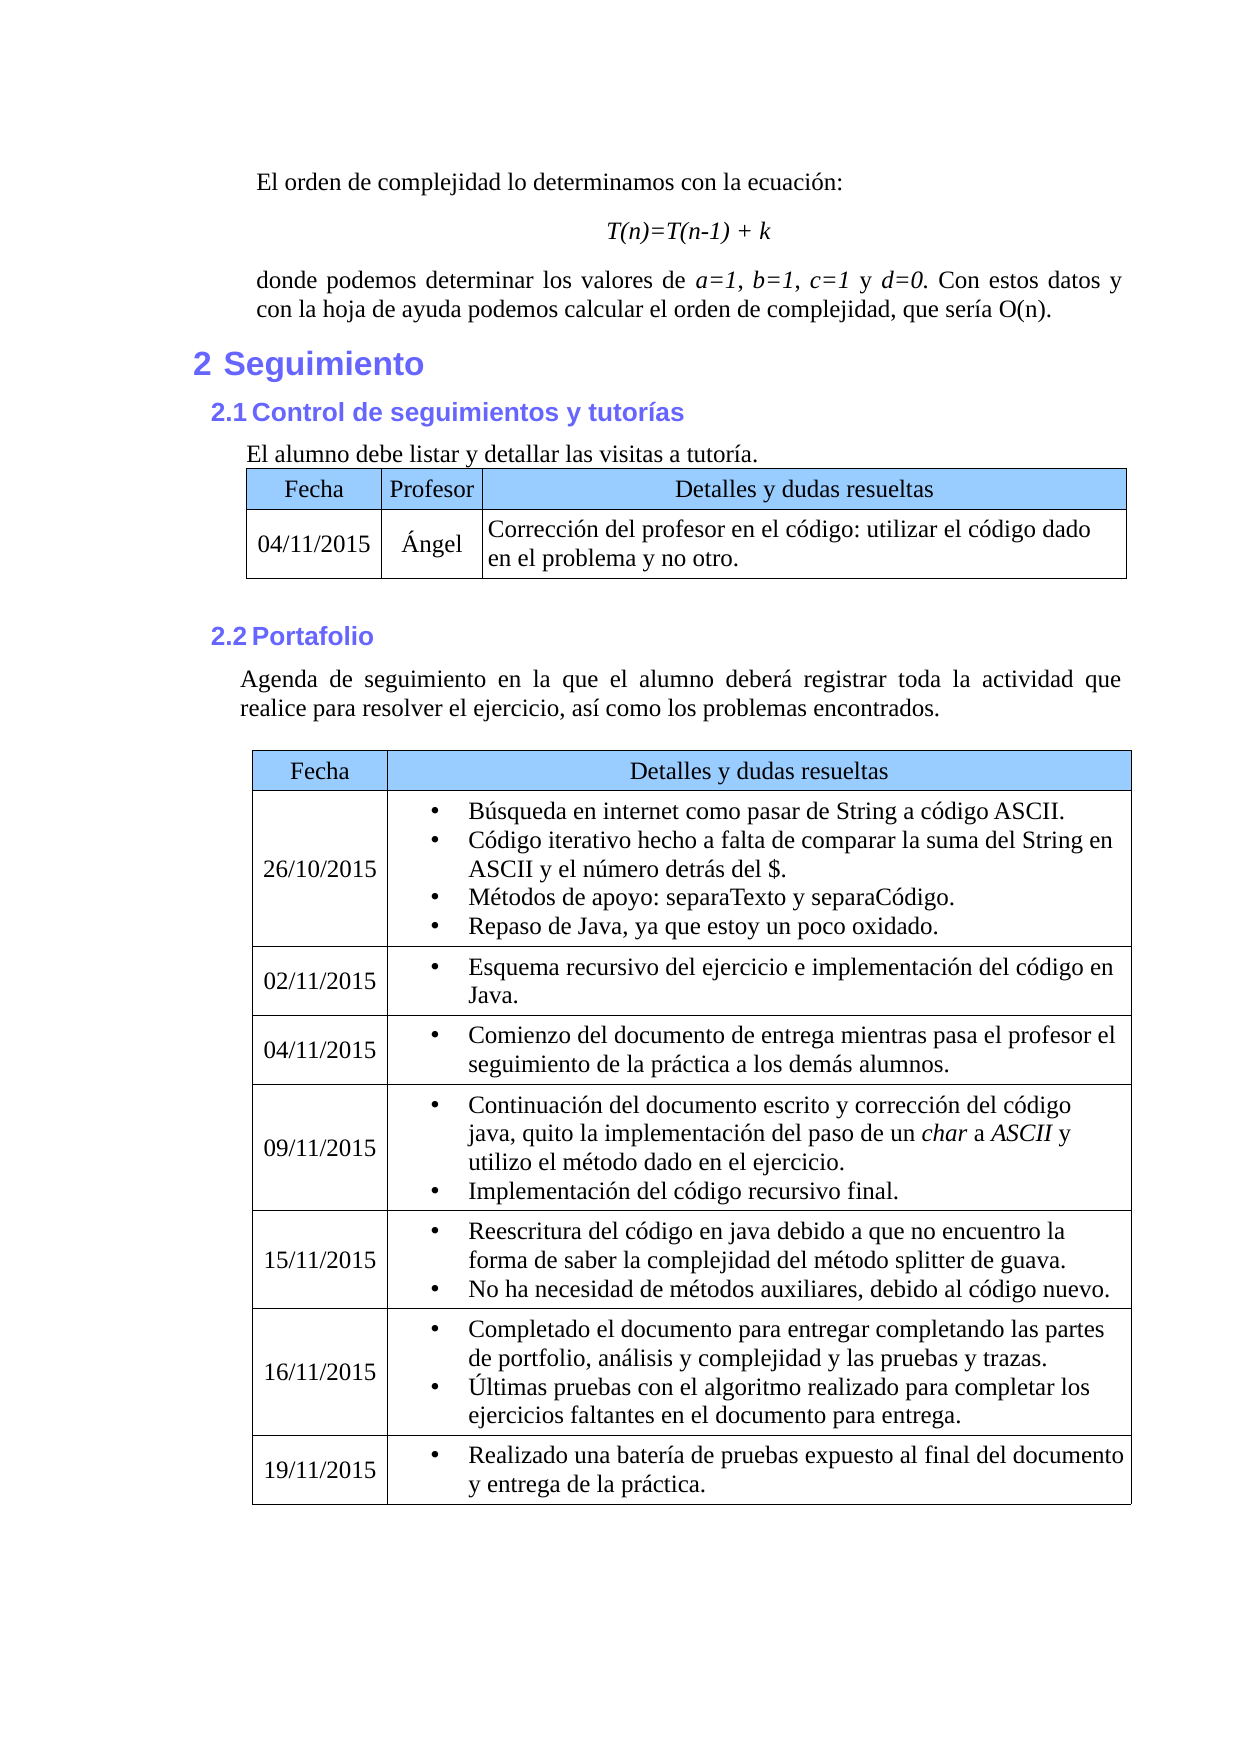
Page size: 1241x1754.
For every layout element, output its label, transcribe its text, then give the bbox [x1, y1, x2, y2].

text El alumno debe listar y detallar las visitas a tutoría. [246, 439, 1123, 468]
table_cell Completado el documento para entregar completando las partes de portfolio, análisis y complejidad y las pruebas y trazas. Últimas pruebas con el algoritmo realizado para completar los ejercicios faltantes en el documento para entrega. [388, 1309, 1131, 1435]
table_cell Continuación del documento escrito y corrección del código java, quito la implementación del paso de un char a ASCII y utilizo el método dado en el ejercicio. Implementación del código recursivo final. [388, 1085, 1131, 1210]
subtitle Portafolio [211, 621, 1123, 651]
table_cell Ángel [382, 510, 482, 578]
text Agenda de seguimiento en la que el alumno deberá registrar toda la actividad que realice para resolver el ejercicio, así como los problemas encontrados. [240, 664, 1123, 721]
table_cell 26/10/2015 [253, 791, 387, 946]
table_cell Realizado una batería de pruebas expuesto al final del documento y entrega de la práctica. [388, 1436, 1131, 1504]
table_cell Corrección del profesor en el código: utilizar el código dado en el problema y no otro. [483, 510, 1126, 578]
subtitle Seguimiento [193, 344, 1123, 382]
table_cell Comienzo del documento de entrega mientras pasa el profesor el seguimiento de la práctica a los demás alumnos. [388, 1016, 1131, 1084]
table_cell Búsqueda en internet como pasar de String a código ASCII. Código iterativo hecho a falta de comparar la suma del String en ASCII y el número detrás del $. Métodos de apoyo: separaTexto y separaCódigo. Repaso de Java, ya que estoy un poco oxidado. [388, 791, 1131, 946]
table_cell 15/11/2015 [253, 1211, 387, 1308]
table_header Fecha [247, 469, 381, 509]
table_cell 02/11/2015 [253, 947, 387, 1015]
list El orden de complejidad lo determinamos con la ecuación: [218, 167, 1123, 196]
subtitle Control de seguimientos y tutorías [211, 397, 1123, 427]
table_header Detalles y dudas resueltas [483, 469, 1126, 509]
list T(n)=T(n-1) + k [218, 216, 1123, 245]
table_cell 19/11/2015 [253, 1436, 387, 1504]
table_cell 04/11/2015 [253, 1016, 387, 1084]
list donde podemos determinar los valores de a=1, b=1, c=1 y d=0. Con estos datos y con la hoja de ayuda podemos calcular el orden de complejidad, que sería O(n). [218, 265, 1123, 323]
table_cell Esquema recursivo del ejercicio e implementación del código en Java. [388, 947, 1131, 1015]
table_cell 04/11/2015 [247, 510, 381, 578]
table_header Fecha [253, 751, 387, 790]
table_cell 16/11/2015 [253, 1309, 387, 1435]
table_header Profesor [382, 469, 482, 509]
table_cell 09/11/2015 [253, 1085, 387, 1210]
table_header Detalles y dudas resueltas [388, 751, 1131, 790]
table_cell Reescritura del código en java debido a que no encuentro la forma de saber la complejidad del método splitter de guava. No ha necesidad de métodos auxiliares, debido al código nuevo. [388, 1211, 1131, 1308]
